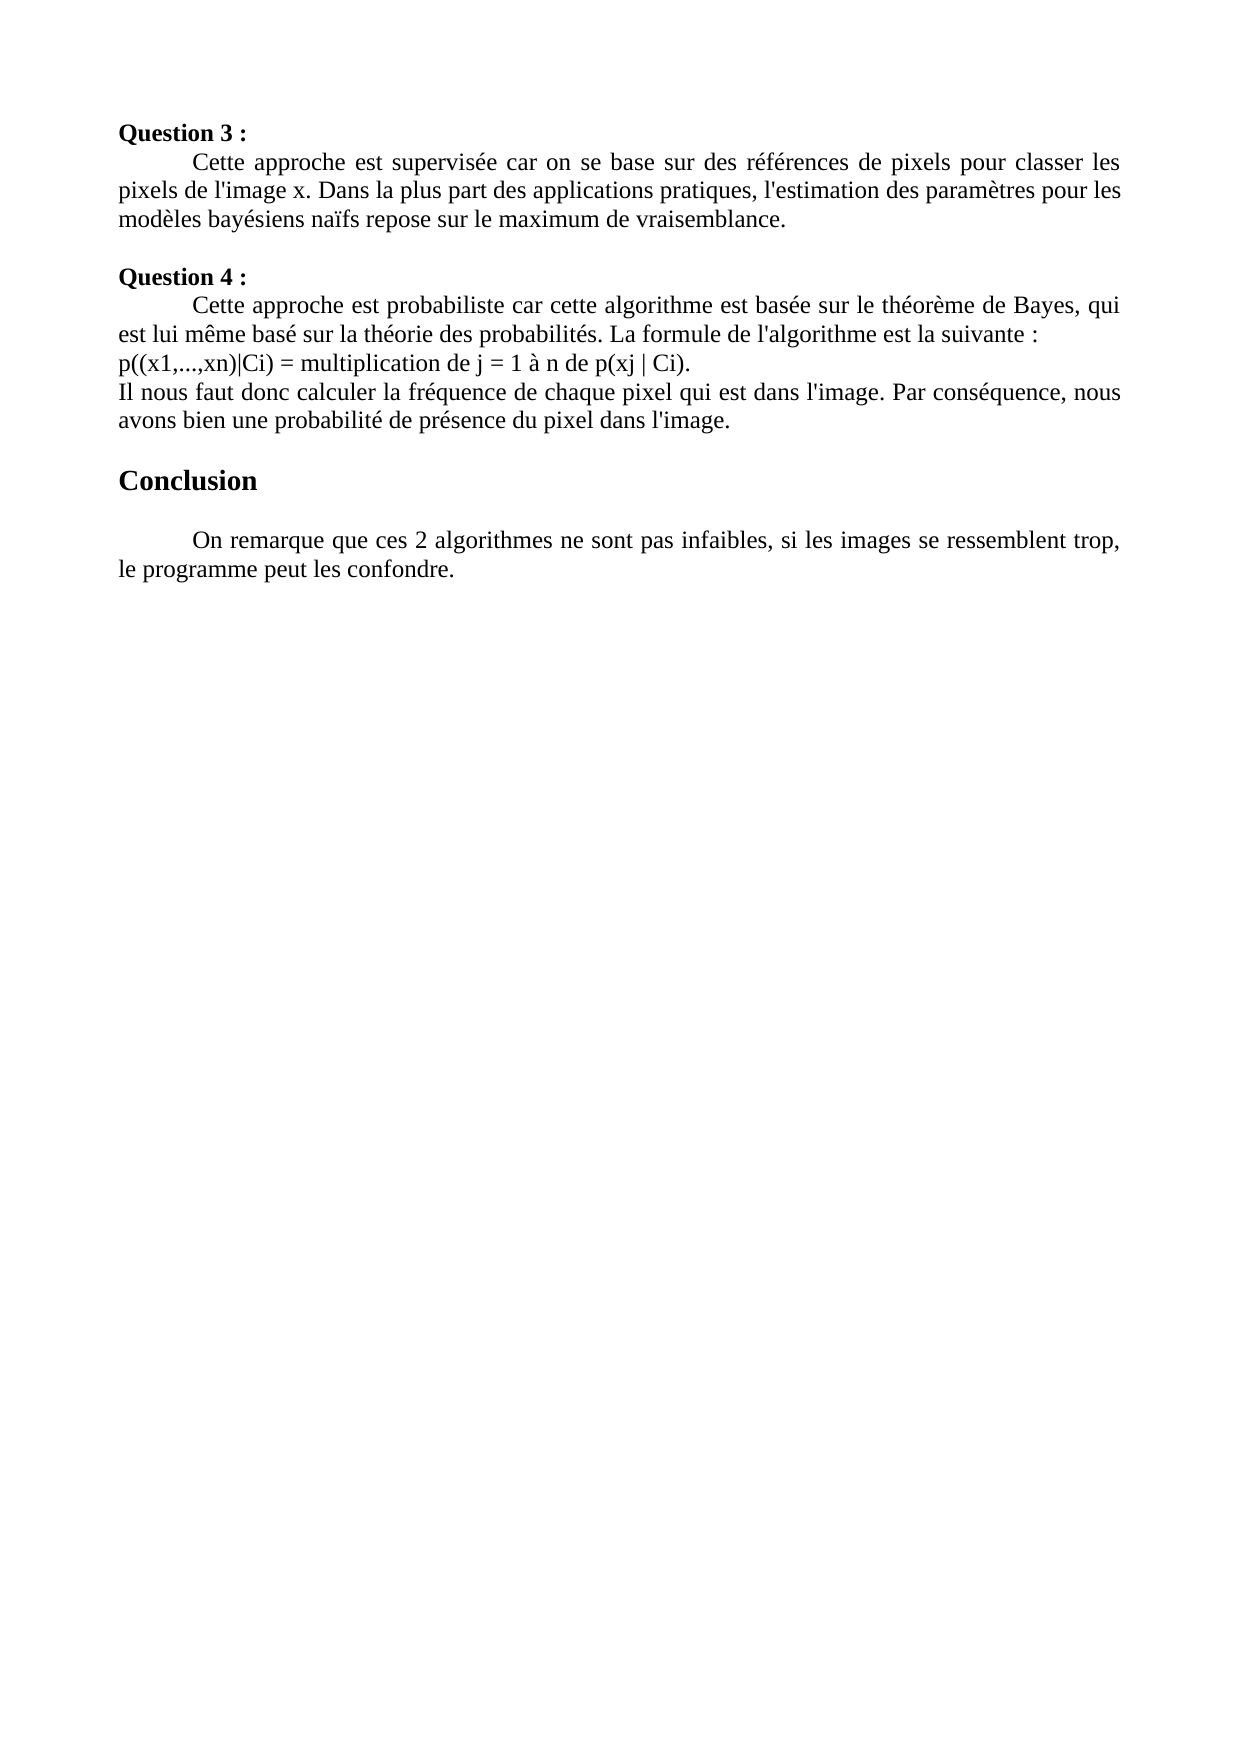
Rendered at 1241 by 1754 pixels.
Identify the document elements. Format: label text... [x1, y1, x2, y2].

text Question 4 : [118, 262, 1122, 291]
text Il nous faut donc calculer la fréquence de chaque pixel qui est dans l'image. Par conséquence, nous avons bien une probabilité de présence du pixel dans l'image. [118, 377, 1122, 434]
text On remarque que ces 2 algorithmes ne sont pas infaibles, si les images se ressemblent trop, le programme peut les confondre. [118, 525, 1122, 583]
text Conclusion [118, 463, 1122, 497]
text Cette approche est supervisée car on se base sur des références de pixels pour classer les pixels de l'image x. Dans la plus part des applications pratiques, l'estimation des paramètres pour les modèles bayésiens naïfs repose sur le maximum de vraisemblance. [118, 147, 1122, 233]
text Cette approche est probabiliste car cette algorithme est basée sur le théorème de Bayes, qui est lui même basé sur la théorie des probabilités. La formule de l'algorithme est la suivante : [118, 291, 1122, 348]
text Question 3 : [118, 118, 1122, 147]
text p((x1,...,xn)|Ci) = multiplication de j = 1 à n de p(xj | Ci). [118, 348, 1122, 377]
